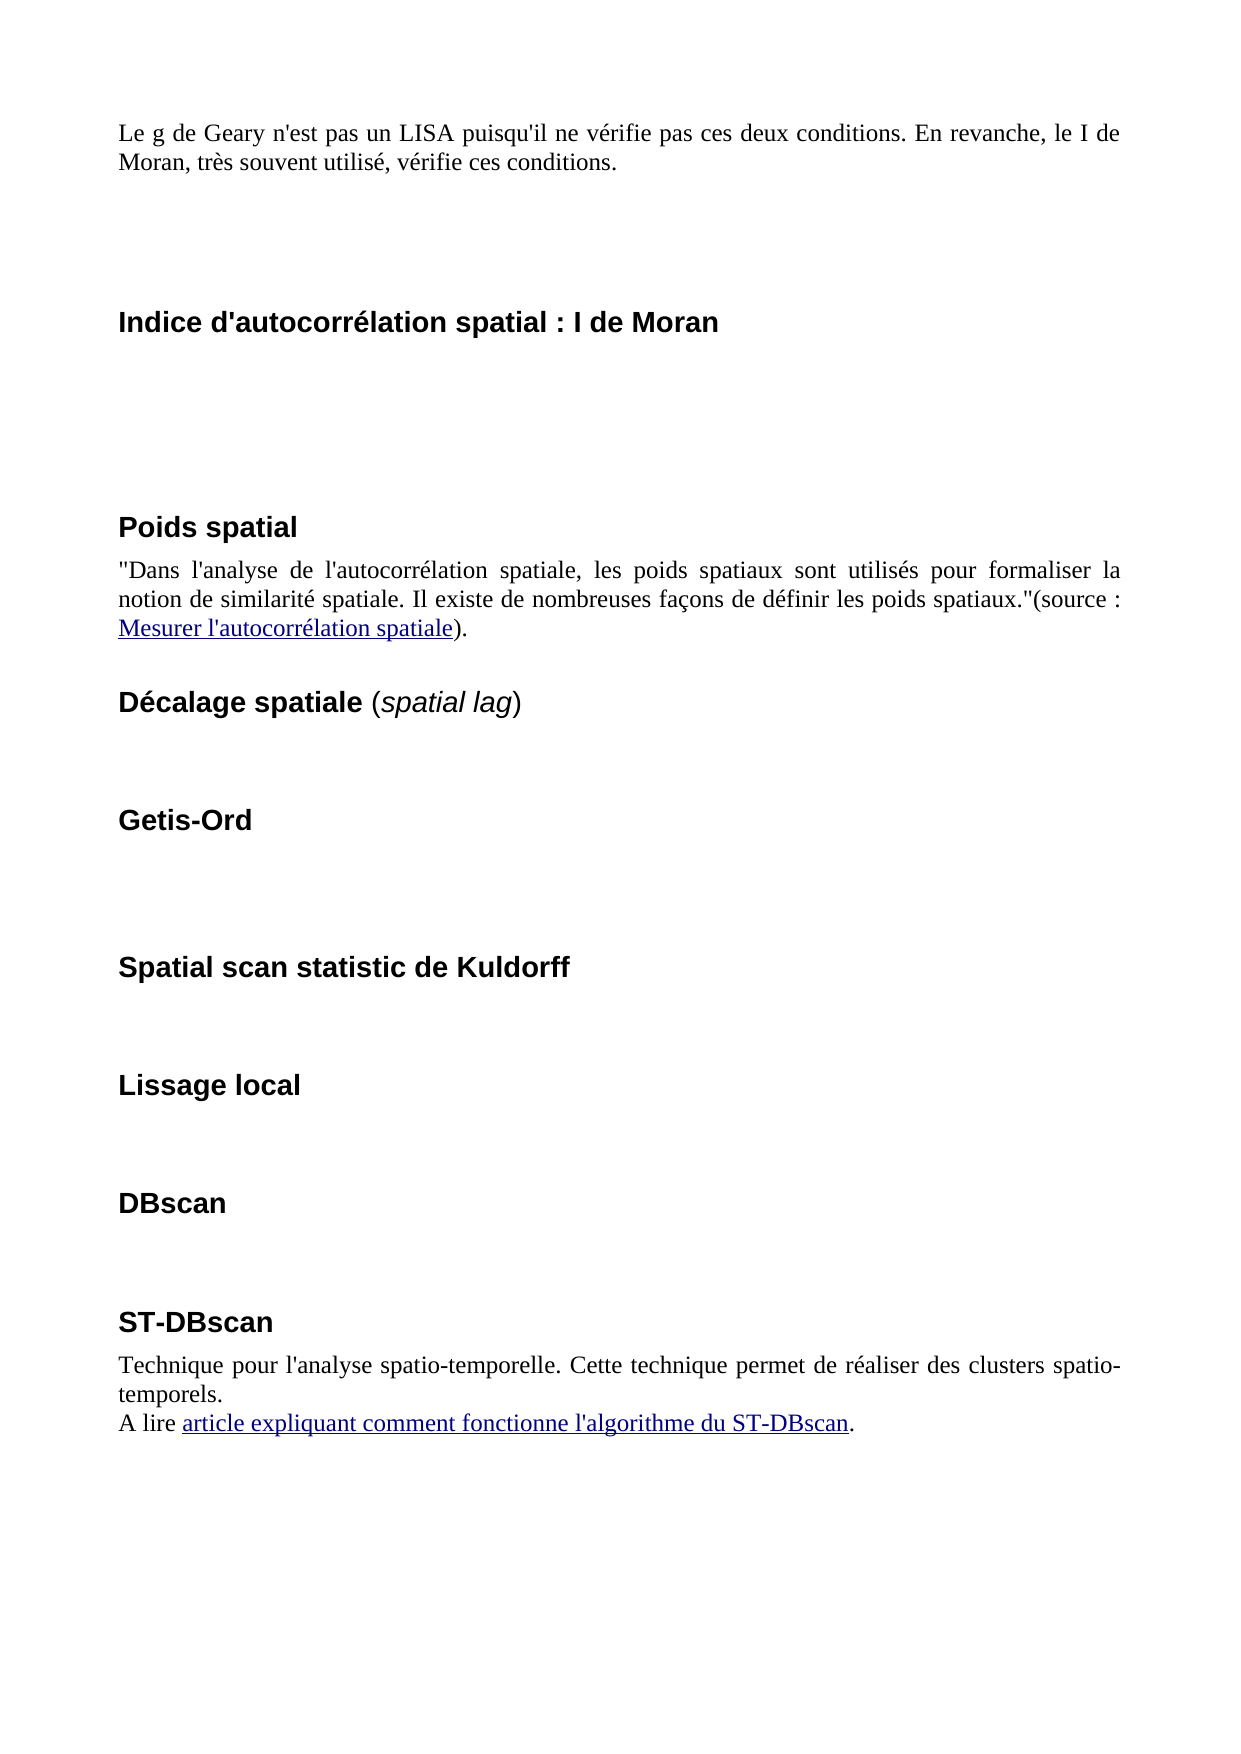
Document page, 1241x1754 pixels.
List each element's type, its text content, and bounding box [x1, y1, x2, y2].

text Le g de Geary n'est pas un LISA puisqu'il ne vérifie pas ces deux conditions. En revanche, le I de Moran, très souvent utilisé, vérifie ces conditions. [118, 118, 1122, 176]
subtitle ST-DBscan [118, 1304, 1122, 1338]
subtitle Indice d'autocorrélation spatial : I de Moran [118, 305, 1122, 339]
subtitle Poids spatial [118, 509, 1122, 543]
text A lire article expliquant comment fonctionne l'algorithme du ST-DBscan. [118, 1408, 1122, 1437]
subtitle Lissage local [118, 1068, 1122, 1102]
subtitle DBscan [118, 1186, 1122, 1220]
text "Dans l'analyse de l'autocorrélation spatiale, les poids spatiaux sont utilisés pour formaliser la notion de similarité spatiale. Il existe de nombreuses façons de définir les poids spatiaux."(source : Mesurer l'autocorrélation spatiale). [118, 556, 1122, 642]
subtitle Décalage spatiale (spatial lag) [118, 685, 1122, 719]
subtitle Spatial scan statistic de Kuldorff [118, 950, 1122, 984]
text Technique pour l'analyse spatio-temporelle. Cette technique permet de réaliser des clusters spatio-temporels. [118, 1351, 1122, 1408]
subtitle Getis-Ord [118, 803, 1122, 837]
